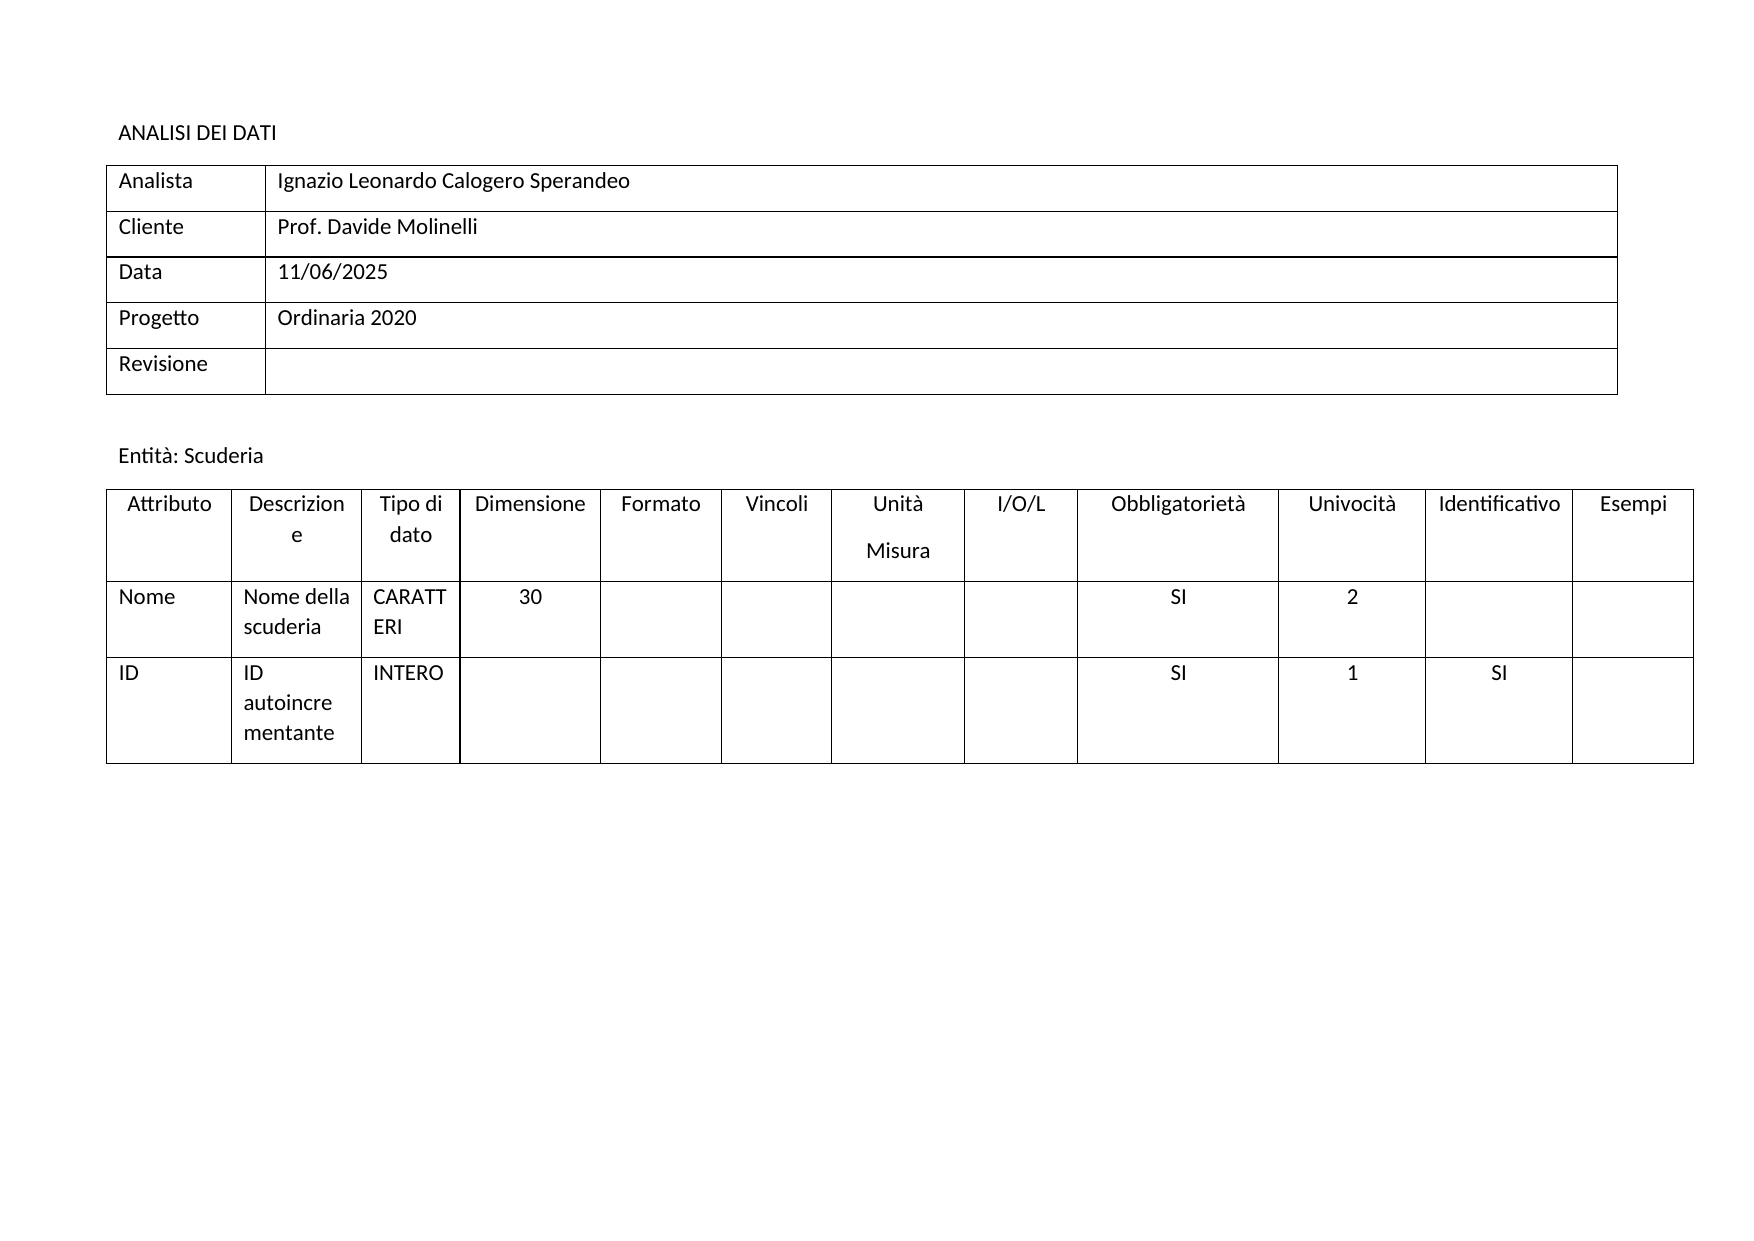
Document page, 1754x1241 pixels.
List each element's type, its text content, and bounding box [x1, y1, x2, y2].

table_cell SI [1078, 582, 1278, 657]
table_cell 30 [461, 582, 600, 657]
table_header I/O/L [965, 490, 1077, 581]
table_header Dimensione [461, 490, 600, 581]
table_cell Data [107, 258, 265, 302]
table_cell [832, 582, 964, 657]
table_cell [601, 658, 721, 763]
table_cell [461, 658, 600, 763]
table_cell INTERO [362, 658, 459, 763]
table_cell Cliente [107, 212, 265, 256]
table_cell 2 [1279, 582, 1425, 657]
table_cell Nome [107, 582, 231, 657]
table_header Identificativo [1426, 490, 1572, 581]
text Entità: Scuderia [118, 442, 1606, 469]
table_header Unità Misura [832, 490, 964, 581]
table_cell [832, 658, 964, 763]
table_header Descrizione [232, 490, 361, 581]
table_header Vincoli [722, 490, 831, 581]
table_cell [722, 658, 831, 763]
table_cell 11/06/2025 [266, 258, 1617, 302]
table_header Attributo [107, 490, 231, 581]
table_cell ID [107, 658, 231, 763]
table_cell Revisione [107, 349, 265, 394]
table_cell [965, 582, 1077, 657]
table_cell SI [1426, 658, 1572, 763]
table_header Ignazio Leonardo Calogero Sperandeo [266, 166, 1617, 211]
table_header Tipo di dato [362, 490, 459, 581]
text ANALISI DEI DATI [118, 118, 1606, 146]
table_cell ID autoincrementante [232, 658, 361, 763]
table_cell Prof. Davide Molinelli [266, 212, 1617, 256]
table_header Esempi [1573, 490, 1693, 581]
table_header Univocità [1279, 490, 1425, 581]
table_cell [965, 658, 1077, 763]
table_cell [1573, 582, 1693, 657]
table_cell 1 [1279, 658, 1425, 763]
table_cell SI [1078, 658, 1278, 763]
table_cell Ordinaria 2020 [266, 303, 1617, 348]
table_cell [722, 582, 831, 657]
table_cell [1426, 582, 1572, 657]
table_cell Nome della scuderia [232, 582, 361, 657]
table_cell CARATTERI [362, 582, 459, 657]
table_cell [601, 582, 721, 657]
table_header Formato [601, 490, 721, 581]
table_cell Progetto [107, 303, 265, 348]
table_cell [266, 349, 1617, 394]
table_header Obbligatorietà [1078, 490, 1278, 581]
table_header Analista [107, 166, 265, 211]
table_cell [1573, 658, 1693, 763]
